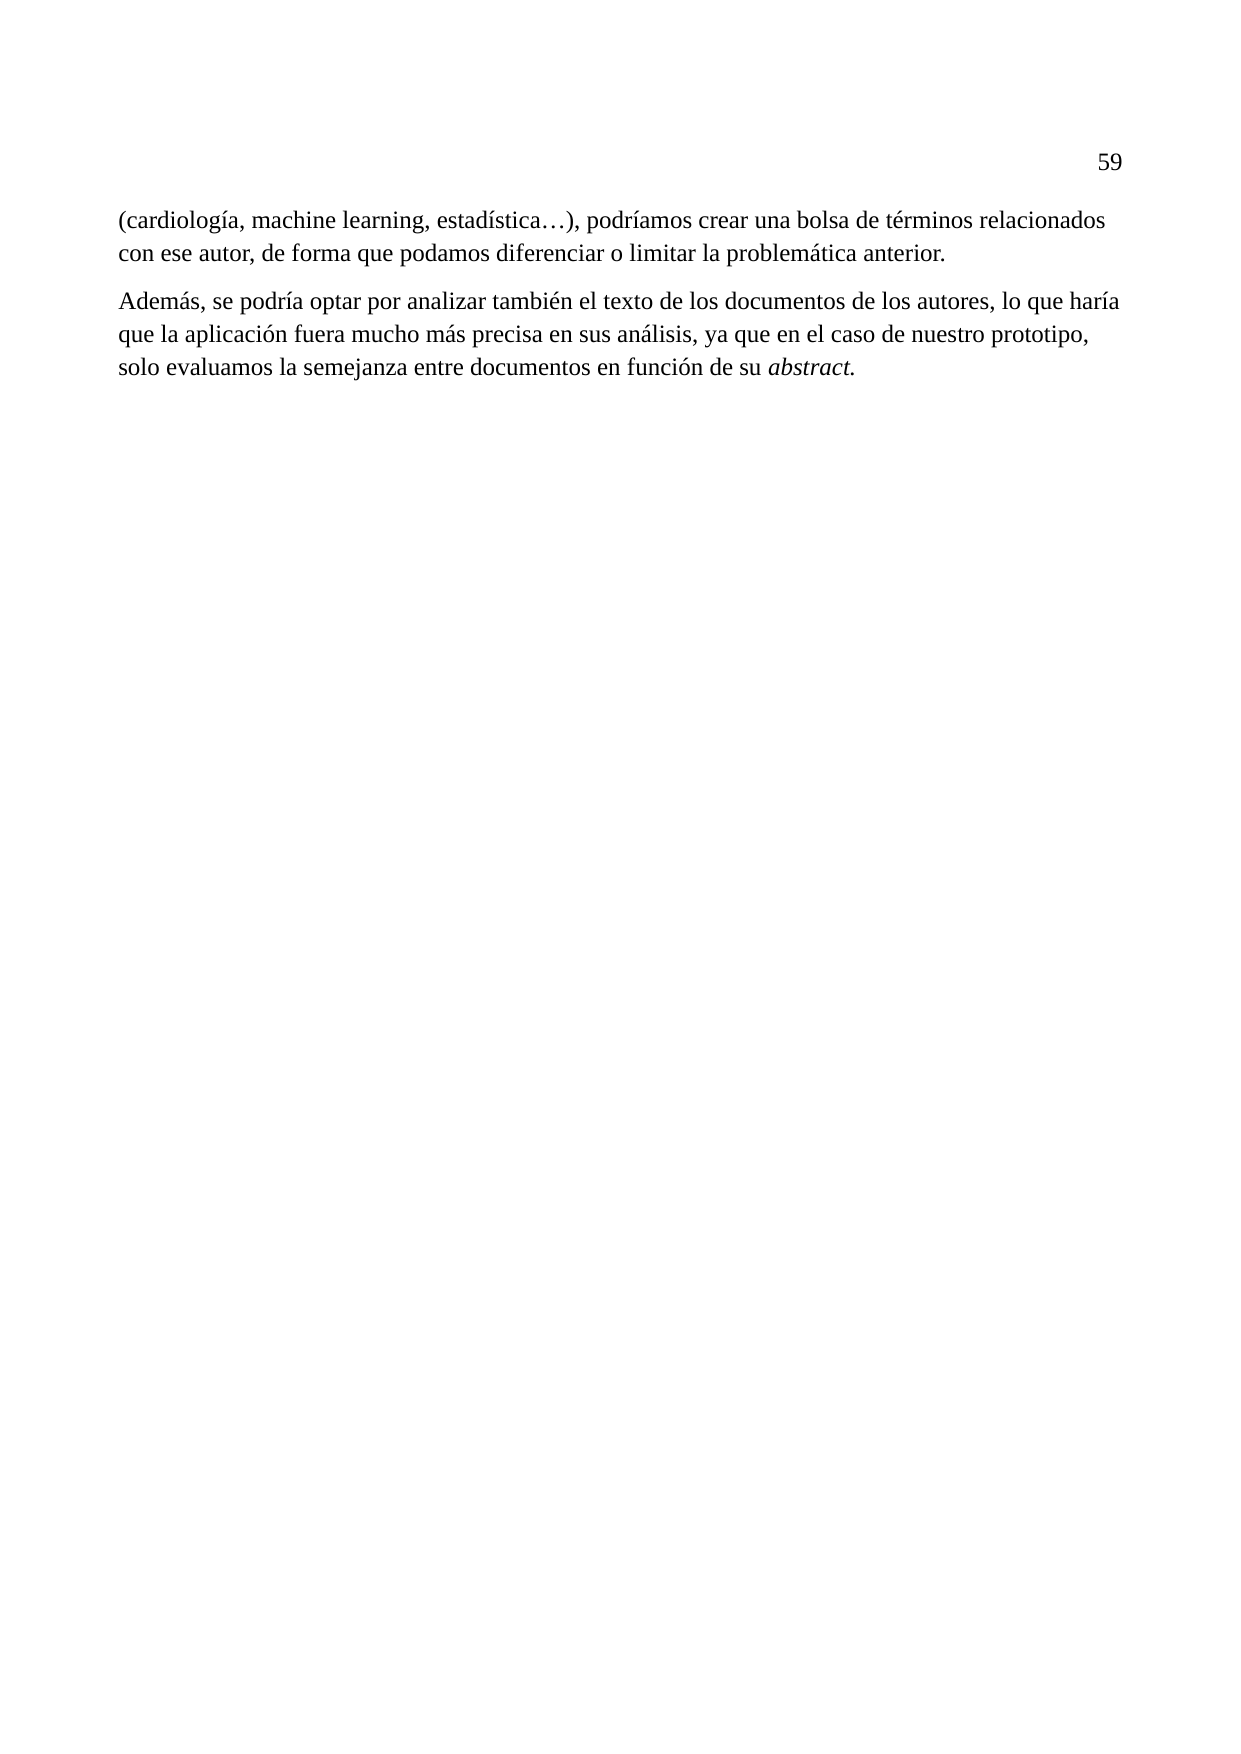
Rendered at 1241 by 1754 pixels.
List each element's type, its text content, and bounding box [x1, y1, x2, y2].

text Además, se podría optar por analizar también el texto de los documentos de los autores, lo que haría que la aplicación fuera mucho más precisa en sus análisis, ya que en el caso de nuestro prototipo, solo evaluamos la semejanza entre documentos en función de su abstract. [118, 286, 1122, 381]
text (cardiología, machine learning, estadística…), podríamos crear una bolsa de términos relacionados con ese autor, de forma que podamos diferenciar o limitar la problemática anterior. [118, 205, 1122, 267]
